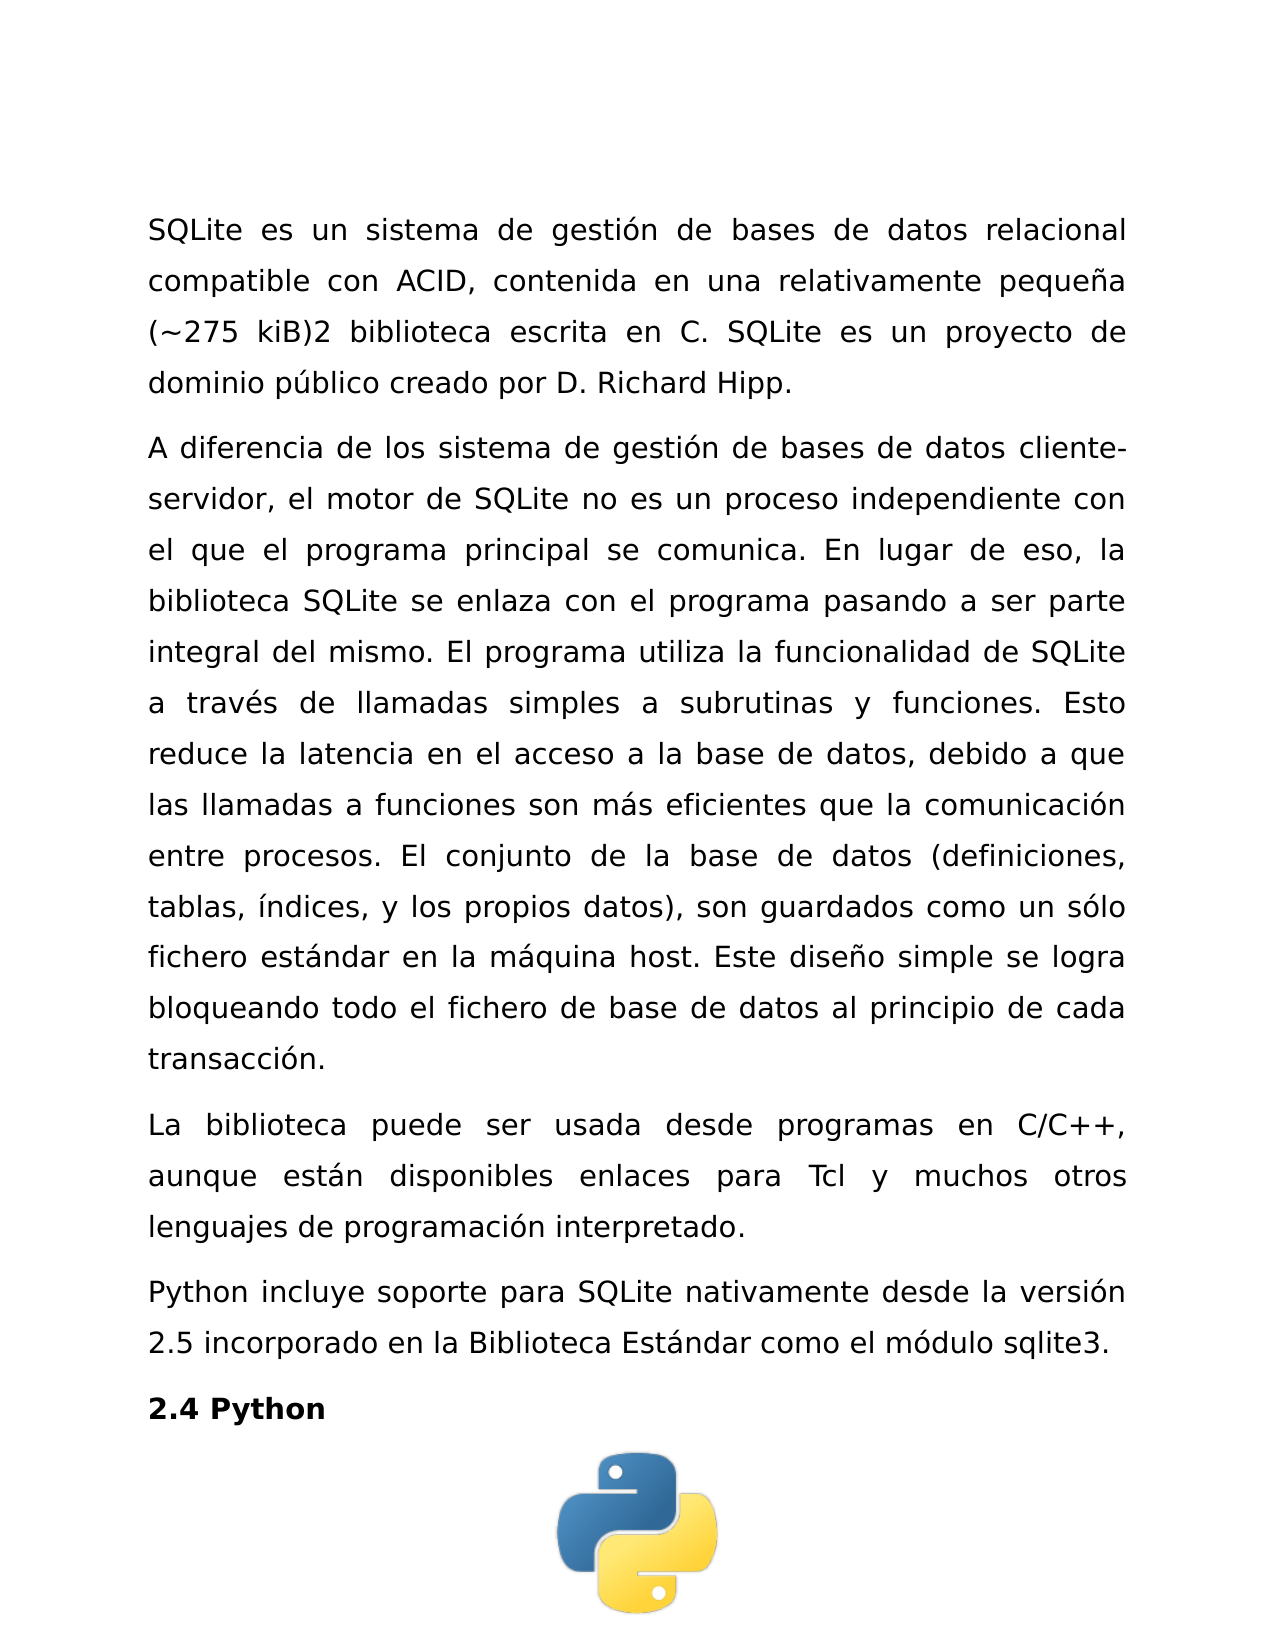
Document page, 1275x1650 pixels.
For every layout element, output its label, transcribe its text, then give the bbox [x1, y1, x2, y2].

text Python incluye soporte para SQLite nativamente desde la versión 2.5 incorporado en la Biblioteca Estándar como el módulo sqlite3. [148, 1276, 1127, 1361]
text A diferencia de los sistema de gestión de bases de datos cliente-servidor, el motor de SQLite no es un proceso independiente con el que el programa principal se comunica. En lugar de eso, la biblioteca SQLite se enlaza con el programa pasando a ser parte integral del mismo. El programa utiliza la funcionalidad de SQLite a través de llamadas simples a subrutinas y funciones. Esto reduce la latencia en el acceso a la base de datos, debido a que las llamadas a funciones son más eficientes que la comunicación entre procesos. El conjunto de la base de datos (definiciones, tablas, índices, y los propios datos), son guardados como un sólo fichero estándar en la máquina host. Este diseño simple se logra bloqueando todo el fichero de base de datos al principio de cada transacción. [148, 431, 1127, 1077]
picture [521, 1417, 754, 1650]
text SQLite es un sistema de gestión de bases de datos relacional compatible con ACID, contenida en una relativamente pequeña (~275 kiB)2 biblioteca escrita en C. SQLite es un proyecto de dominio público creado por D. Richard Hipp. [148, 213, 1127, 400]
text La biblioteca puede ser usada desde programas en C/C++, aunque están disponibles enlaces para Tcl y muchos otros lenguajes de programación interpretado. [148, 1108, 1127, 1244]
text 2.4 Python [148, 1392, 1127, 1426]
